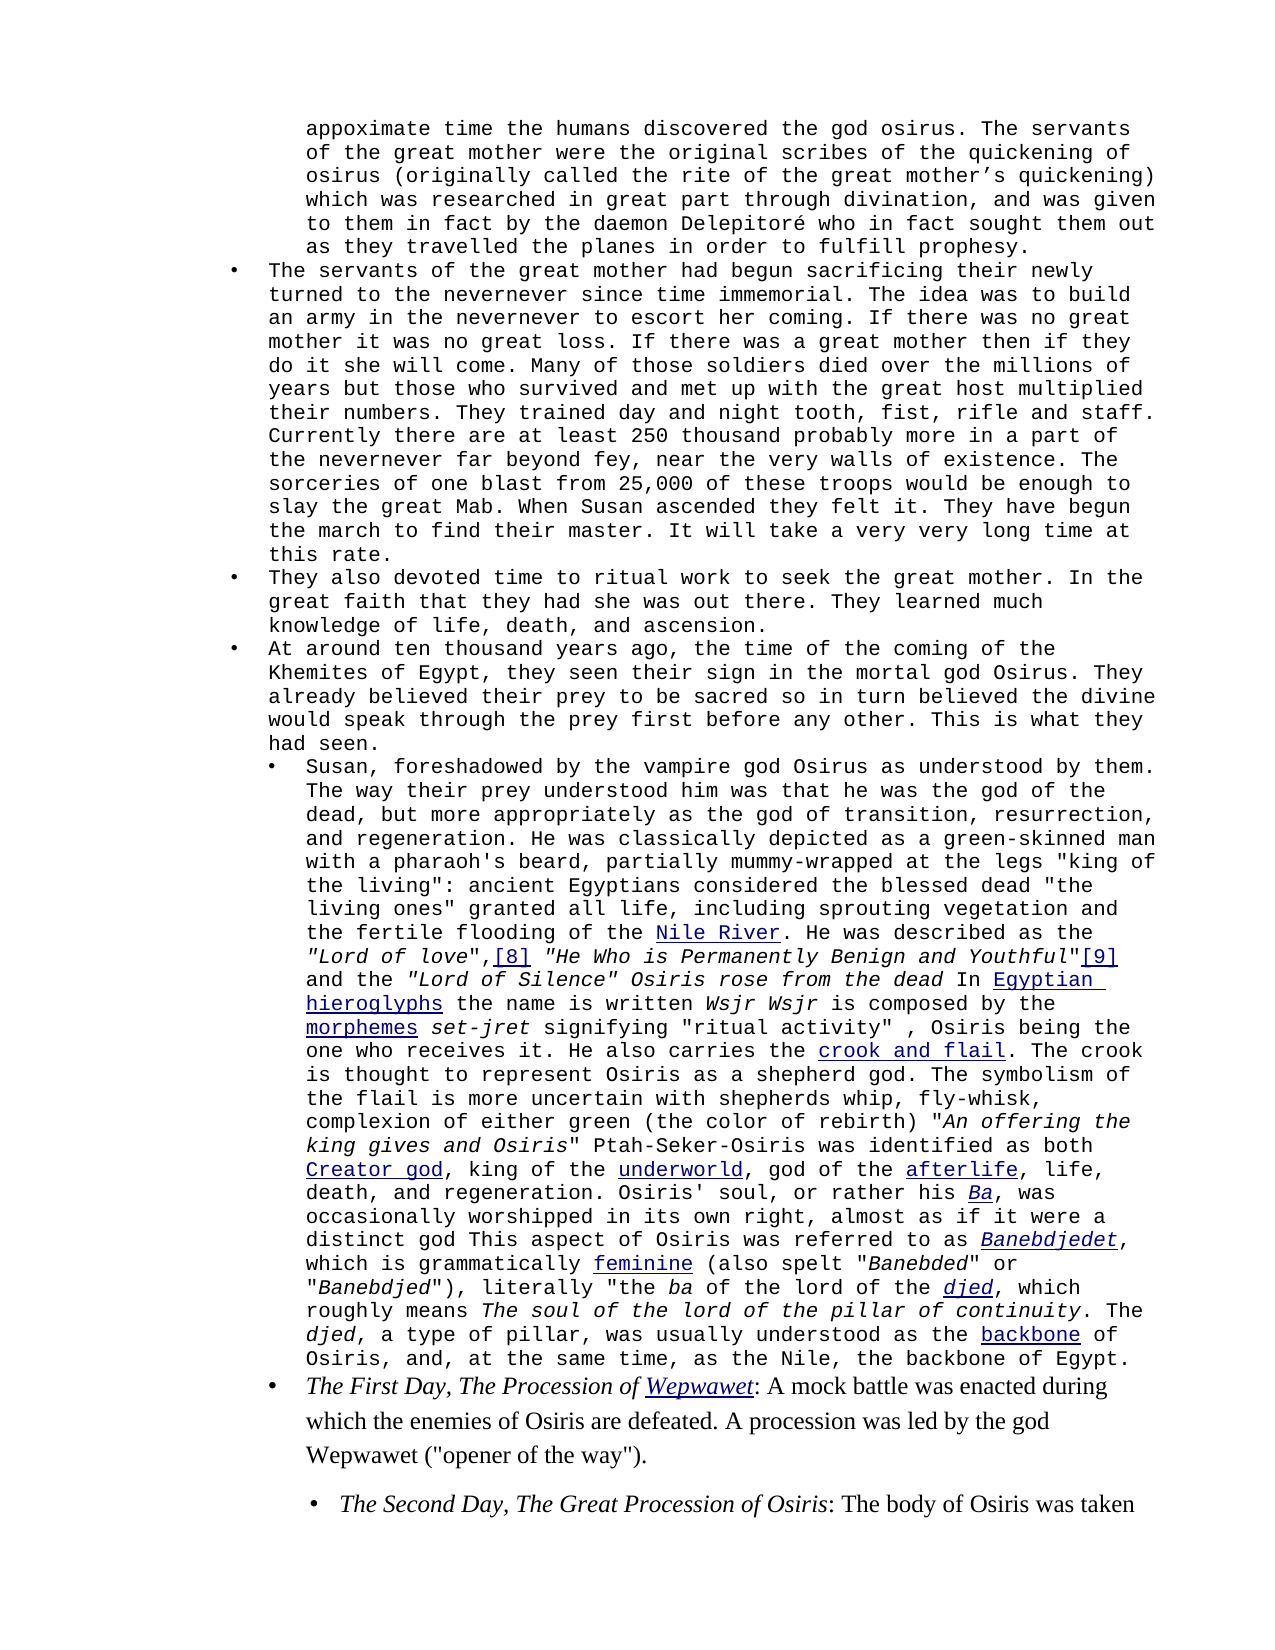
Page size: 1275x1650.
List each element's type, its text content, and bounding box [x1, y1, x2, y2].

list They also devoted time to ritual work to seek the great mother. In the great faith that they had she was out there. They learned much knowledge of life, death, and ascension. [231, 567, 1157, 638]
list At around ten thousand years ago, the time of the coming of the Khemites of Egypt, they seen their sign in the mortal god Osirus. They already believed their prey to be sacred so in turn believed the divine would speak through the prey first before any other. This is what they had seen. [231, 638, 1157, 757]
list Susan, foreshadowed by the vampire god Osirus as understood by them. The way their prey understood him was that he was the god of the dead, but more appropriately as the god of transition, resurrection, and regeneration. He was classically depicted as a green-skinned man with a pharaoh's beard, partially mummy-wrapped at the legs "king of the living": ancient Egyptians considered the blessed dead "the living ones" granted all life, including sprouting vegetation and the fertile flooding of the Nile River. He was described as the "Lord of love",[8] "He Who is Permanently Benign and Youthful"[9] and the "Lord of Silence" Osiris rose from the dead In Egyptian hieroglyphs the name is written Wsjr Wsjr is composed by the morphemes set-jret signifying "ritual activity" , Osiris being the one who receives it. He also carries the crook and flail. The crook is thought to represent Osiris as a shepherd god. The symbolism of the flail is more uncertain with shepherds whip, fly-whisk, complexion of either green (the color of rebirth) "An offering the king gives and Osiris" Ptah-Seker-Osiris was identified as both Creator god, king of the underworld, god of the afterlife, life, death, and regeneration. Osiris' soul, or rather his Ba, was occasionally worshipped in its own right, almost as if it were a distinct god This aspect of Osiris was referred to as Banebdjedet, which is grammatically feminine (also spelt "Banebded" or "Banebdjed"), literally "the ba of the lord of the djed, which roughly means The soul of the lord of the pillar of continuity. The djed, a type of pillar, was usually understood as the backbone of Osiris, and, at the same time, as the Nile, the backbone of Egypt. [268, 757, 1157, 1371]
list The First Day, The Procession of Wepwawet: A mock battle was enacted during which the enemies of Osiris are defeated. A procession was led by the god Wepwawet ("opener of the way"). [268, 1371, 1157, 1469]
list The Second Day, The Great Procession of Osiris: The body of Osiris was taken [309, 1489, 1157, 1518]
list appoximate time the humans discovered the god osirus. The servants of the great mother were the original scribes of the quickening of osirus (originally called the rite of the great mother’s quickening) which was researched in great part through divination, and was given to them in fact by the daemon Delepitoré who in fact sought them out as they travelled the planes in order to fulfill prophesy. [268, 118, 1157, 260]
list The servants of the great mother had begun sacrificing their newly turned to the nevernever since time immemorial. The idea was to build an army in the nevernever to escort her coming. If there was no great mother it was no great loss. If there was a great mother then if they do it she will come. Many of those soldiers died over the millions of years but those who survived and met up with the great host multiplied their numbers. They trained day and night tooth, fist, rifle and staff. Currently there are at least 250 thousand probably more in a part of the nevernever far beyond fey, near the very walls of existence. The sorceries of one blast from 25,000 of these troops would be enough to slay the great Mab. When Susan ascended they felt it. They have begun the march to find their master. It will take a very very long time at this rate. [231, 260, 1157, 567]
